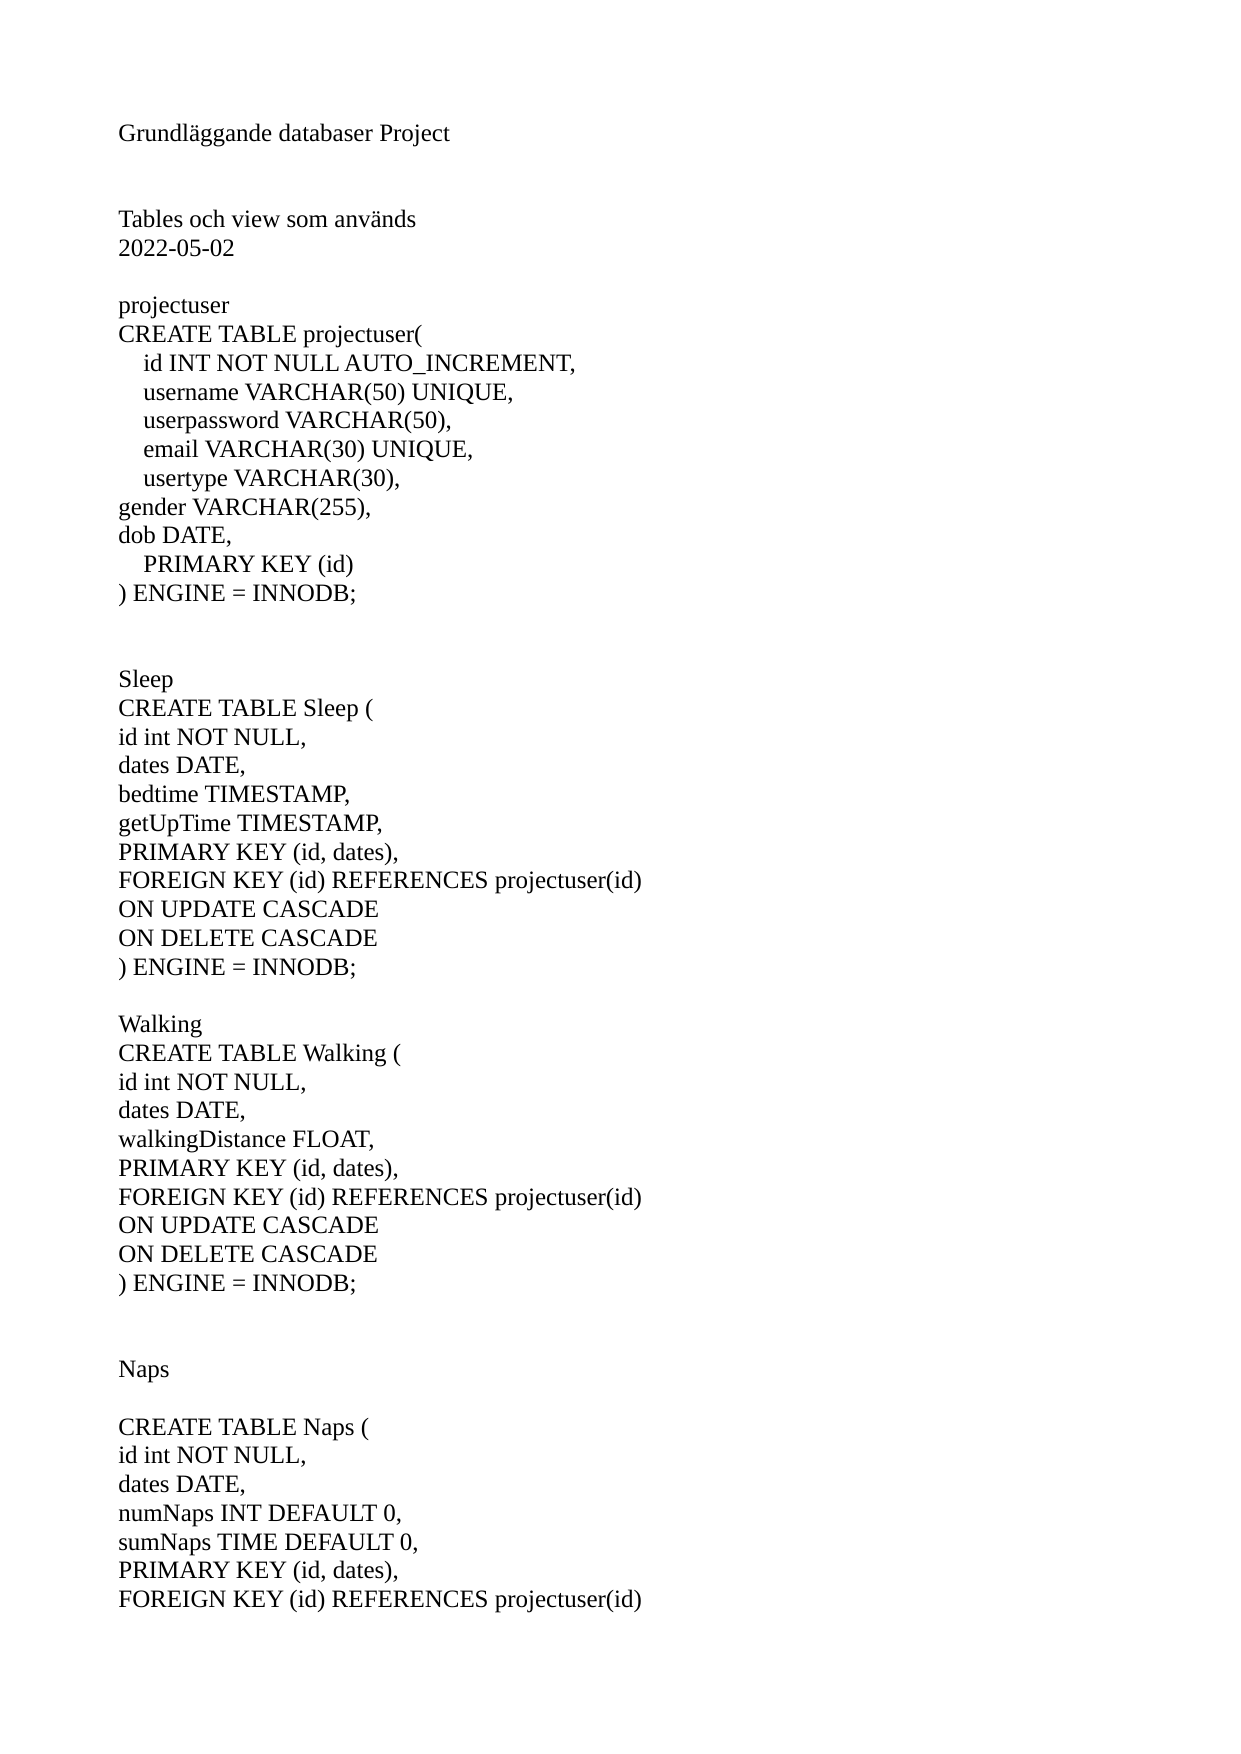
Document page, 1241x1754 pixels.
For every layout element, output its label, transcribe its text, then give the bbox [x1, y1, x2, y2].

text ON UPDATE CASCADE [118, 894, 1122, 923]
text getUpTime TIMESTAMP, [118, 808, 1122, 837]
text numNaps INT DEFAULT 0, [118, 1498, 1122, 1527]
text Tables och view som används [118, 204, 1122, 233]
text id INT NOT NULL AUTO_INCREMENT, [118, 348, 1122, 377]
text id int NOT NULL, [118, 722, 1122, 751]
text PRIMARY KEY (id, dates), [118, 1153, 1122, 1182]
text gender VARCHAR(255), [118, 492, 1122, 521]
text id int NOT NULL, [118, 1441, 1122, 1469]
text dates DATE, [118, 1469, 1122, 1498]
text userpassword VARCHAR(50), [118, 406, 1122, 434]
text usertype VARCHAR(30), [118, 463, 1122, 492]
text CREATE TABLE Walking ( [118, 1038, 1122, 1067]
text PRIMARY KEY (id, dates), [118, 1556, 1122, 1584]
text PRIMARY KEY (id) [118, 549, 1122, 578]
text Walking [118, 1009, 1122, 1038]
text email VARCHAR(30) UNIQUE, [118, 434, 1122, 463]
text ) ENGINE = INNODB; [118, 952, 1122, 981]
text 2022-05-02 [118, 233, 1122, 262]
text Grundläggande databaser Project [118, 118, 1122, 147]
text projectuser [118, 291, 1122, 319]
text Sleep [118, 664, 1122, 693]
text FOREIGN KEY (id) REFERENCES projectuser(id) [118, 1182, 1122, 1211]
text CREATE TABLE projectuser( [118, 319, 1122, 348]
text username VARCHAR(50) UNIQUE, [118, 377, 1122, 406]
text FOREIGN KEY (id) REFERENCES projectuser(id) [118, 866, 1122, 894]
text dates DATE, [118, 1096, 1122, 1124]
text id int NOT NULL, [118, 1067, 1122, 1096]
text sumNaps TIME DEFAULT 0, [118, 1527, 1122, 1556]
text bedtime TIMESTAMP, [118, 779, 1122, 808]
text ON DELETE CASCADE [118, 923, 1122, 952]
text ) ENGINE = INNODB; [118, 1268, 1122, 1297]
text ) ENGINE = INNODB; [118, 578, 1122, 607]
text Naps [118, 1354, 1122, 1383]
text CREATE TABLE Sleep ( [118, 693, 1122, 722]
text PRIMARY KEY (id, dates), [118, 837, 1122, 866]
text CREATE TABLE Naps ( [118, 1412, 1122, 1441]
text dates DATE, [118, 751, 1122, 779]
text walkingDistance FLOAT, [118, 1124, 1122, 1153]
text dob DATE, [118, 521, 1122, 549]
text FOREIGN KEY (id) REFERENCES projectuser(id) [118, 1584, 1122, 1613]
text ON DELETE CASCADE [118, 1239, 1122, 1268]
text ON UPDATE CASCADE [118, 1211, 1122, 1239]
